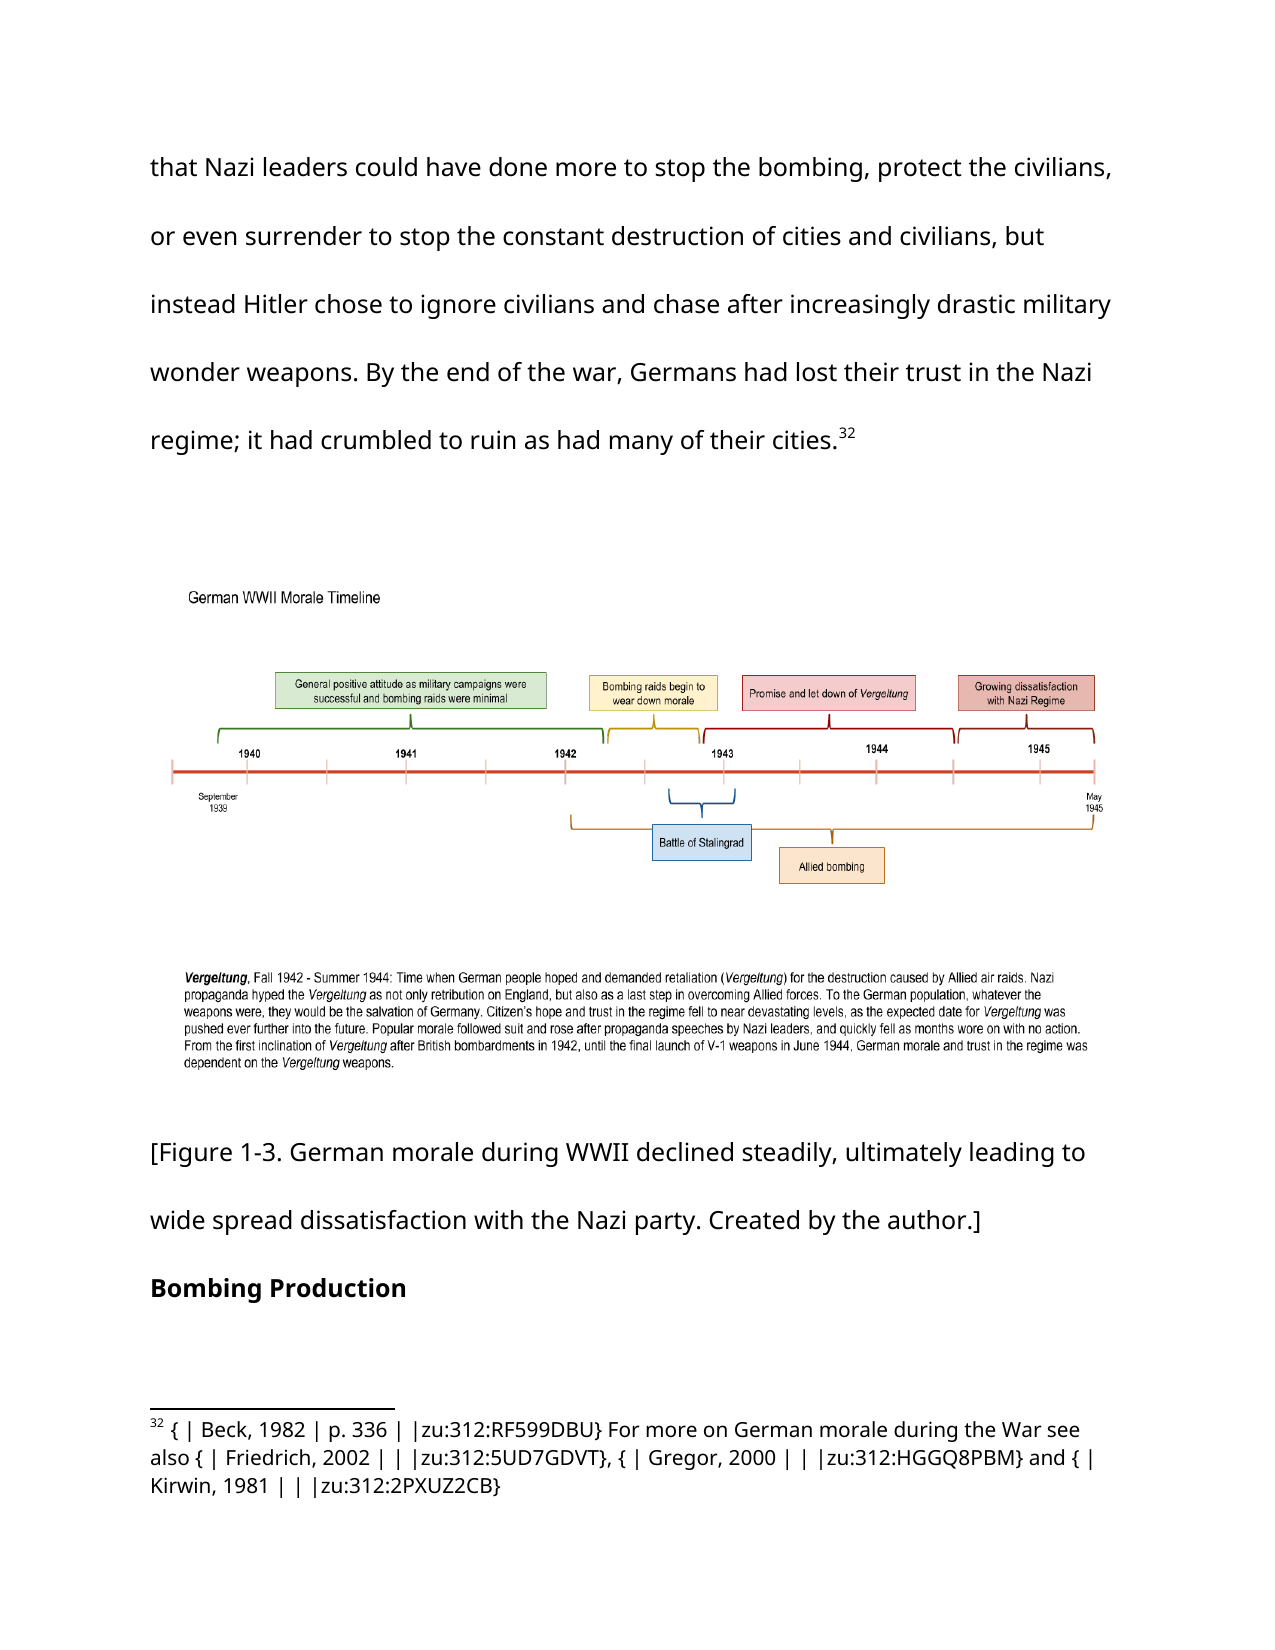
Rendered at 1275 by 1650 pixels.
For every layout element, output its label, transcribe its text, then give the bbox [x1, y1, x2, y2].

text that Nazi leaders could have done more to stop the bombing, protect the civilians, or even surrender to stop the constant destruction of cities and civilians, but instead Hitler chose to ignore civilians and chase after increasingly drastic military wonder weapons. By the end of the war, Germans had lost their trust in the Nazi regime; it had crumbled to ruin as had many of their cities. [150, 150, 1125, 457]
text Bombing Production [150, 1271, 1125, 1305]
picture [150, 558, 1125, 1101]
text { | Beck, 1982 | p. 336 | |zu:312:RF599DBU} For more on German morale during the War see also { | Friedrich, 2002 | | |zu:312:5UD7GDVT}, { | Gregor, 2000 | | |zu:312:HGGQ8PBM} and { | Kirwin, 1981 | | |zu:312:2PXUZ2CB} [150, 1415, 1125, 1500]
text [Figure 1-3. German morale during WWII declined steadily, ultimately leading to wide spread dissatisfaction with the Nazi party. Created by the author.] [150, 1135, 1125, 1237]
